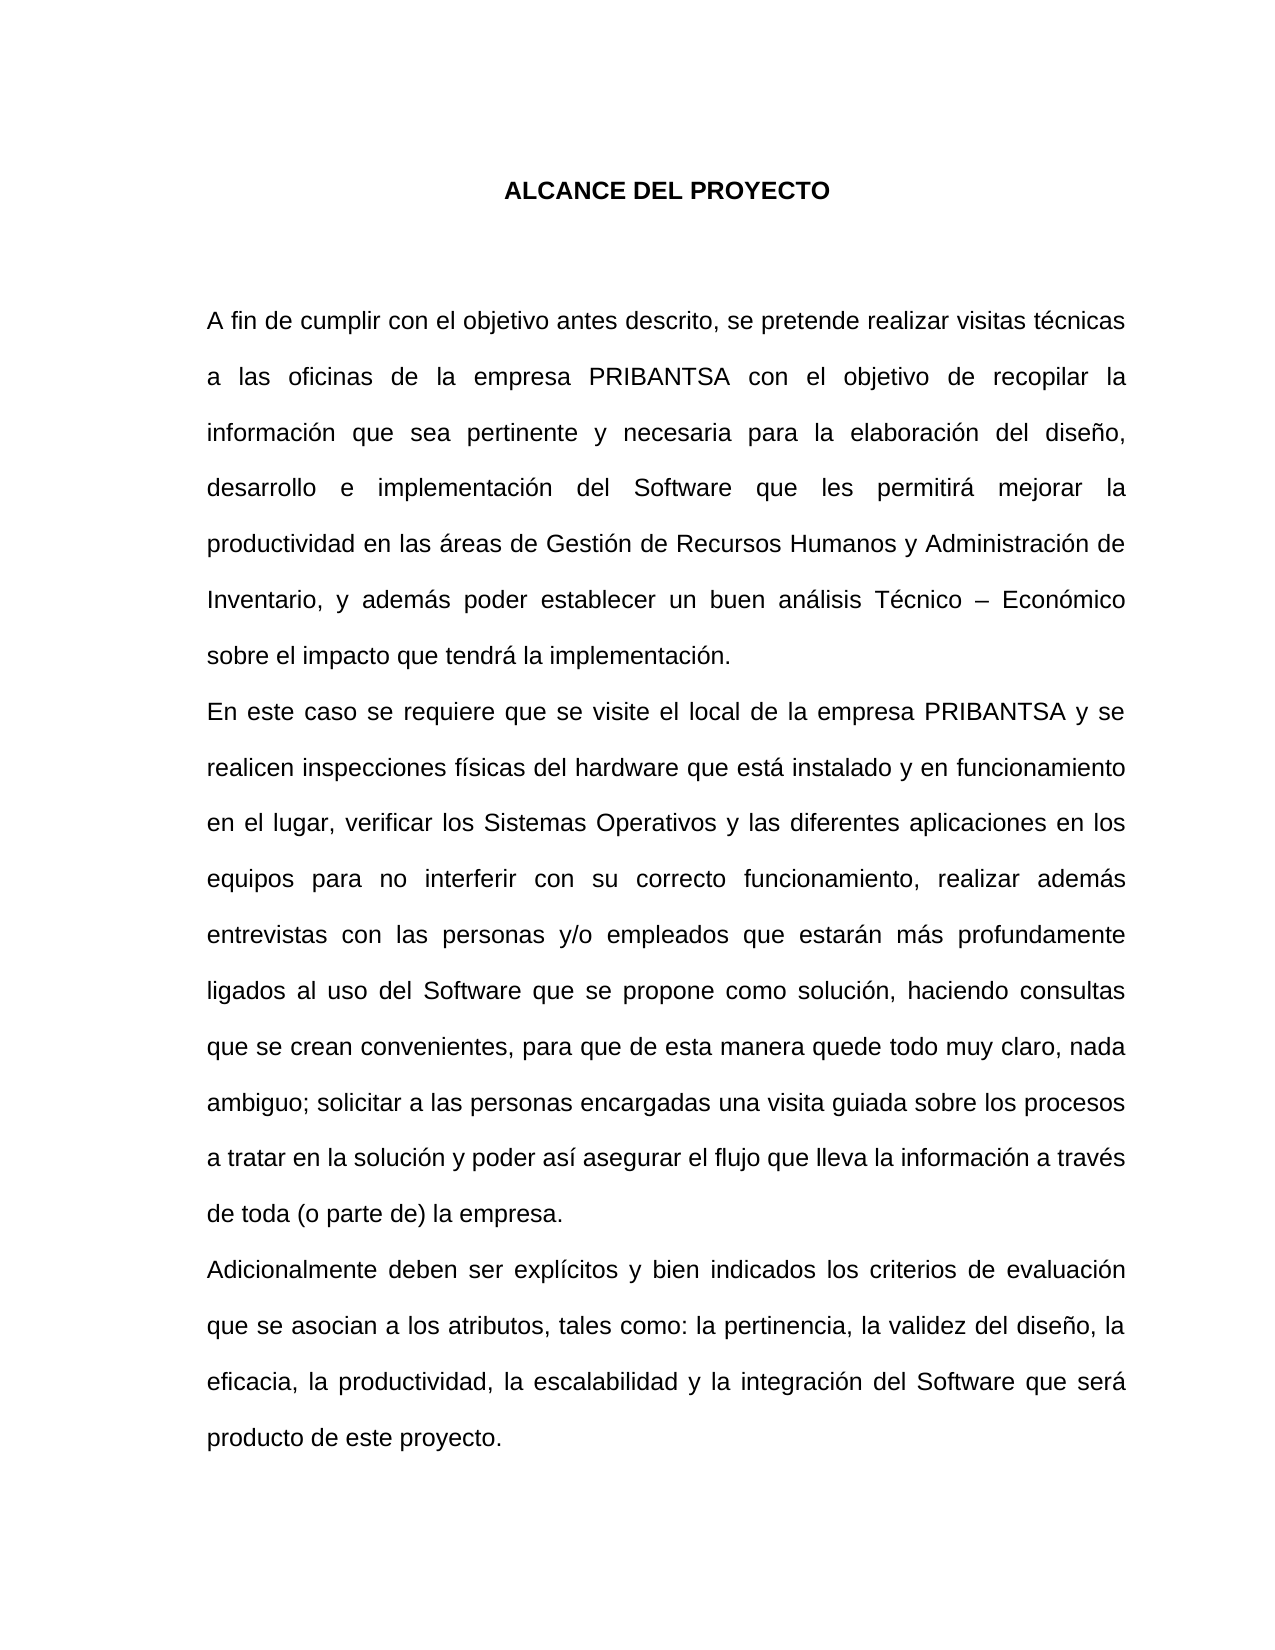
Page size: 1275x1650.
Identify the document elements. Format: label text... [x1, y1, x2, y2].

text A fin de cumplir con el objetivo antes descrito, se pretende realizar visitas técnicas a las oficinas de la empresa PRIBANTSA con el objetivo de recopilar la información que sea pertinente y necesaria para la elaboración del diseño, desarrollo e implementación del Software que les permitirá mejorar la productividad en las áreas de Gestión de Recursos Humanos y Administración de Inventario, y además poder establecer un buen análisis Técnico – Económico sobre el impacto que tendrá la implementación. [207, 307, 1127, 670]
text En este caso se requiere que se visite el local de la empresa PRIBANTSA y se realicen inspecciones físicas del hardware que está instalado y en funcionamiento en el lugar, verificar los Sistemas Operativos y las diferentes aplicaciones en los equipos para no interferir con su correcto funcionamiento, realizar además entrevistas con las personas y/o empleados que estarán más profundamente ligados al uso del Software que se propone como solución, haciendo consultas que se crean convenientes, para que de esta manera quede todo muy claro, nada ambiguo; solicitar a las personas encargadas una visita guiada sobre los procesos a tratar en la solución y poder así asegurar el flujo que lleva la información a través de toda (o parte de) la empresa. [207, 698, 1127, 1228]
subtitle ALCANCE DEL PROYECTO [207, 177, 1127, 205]
text Adicionalmente deben ser explícitos y bien indicados los criterios de evaluación que se asocian a los atributos, tales como: la pertinencia, la validez del diseño, la eficacia, la productividad, la escalabilidad y la integración del Software que será producto de este proyecto. [207, 1256, 1127, 1451]
